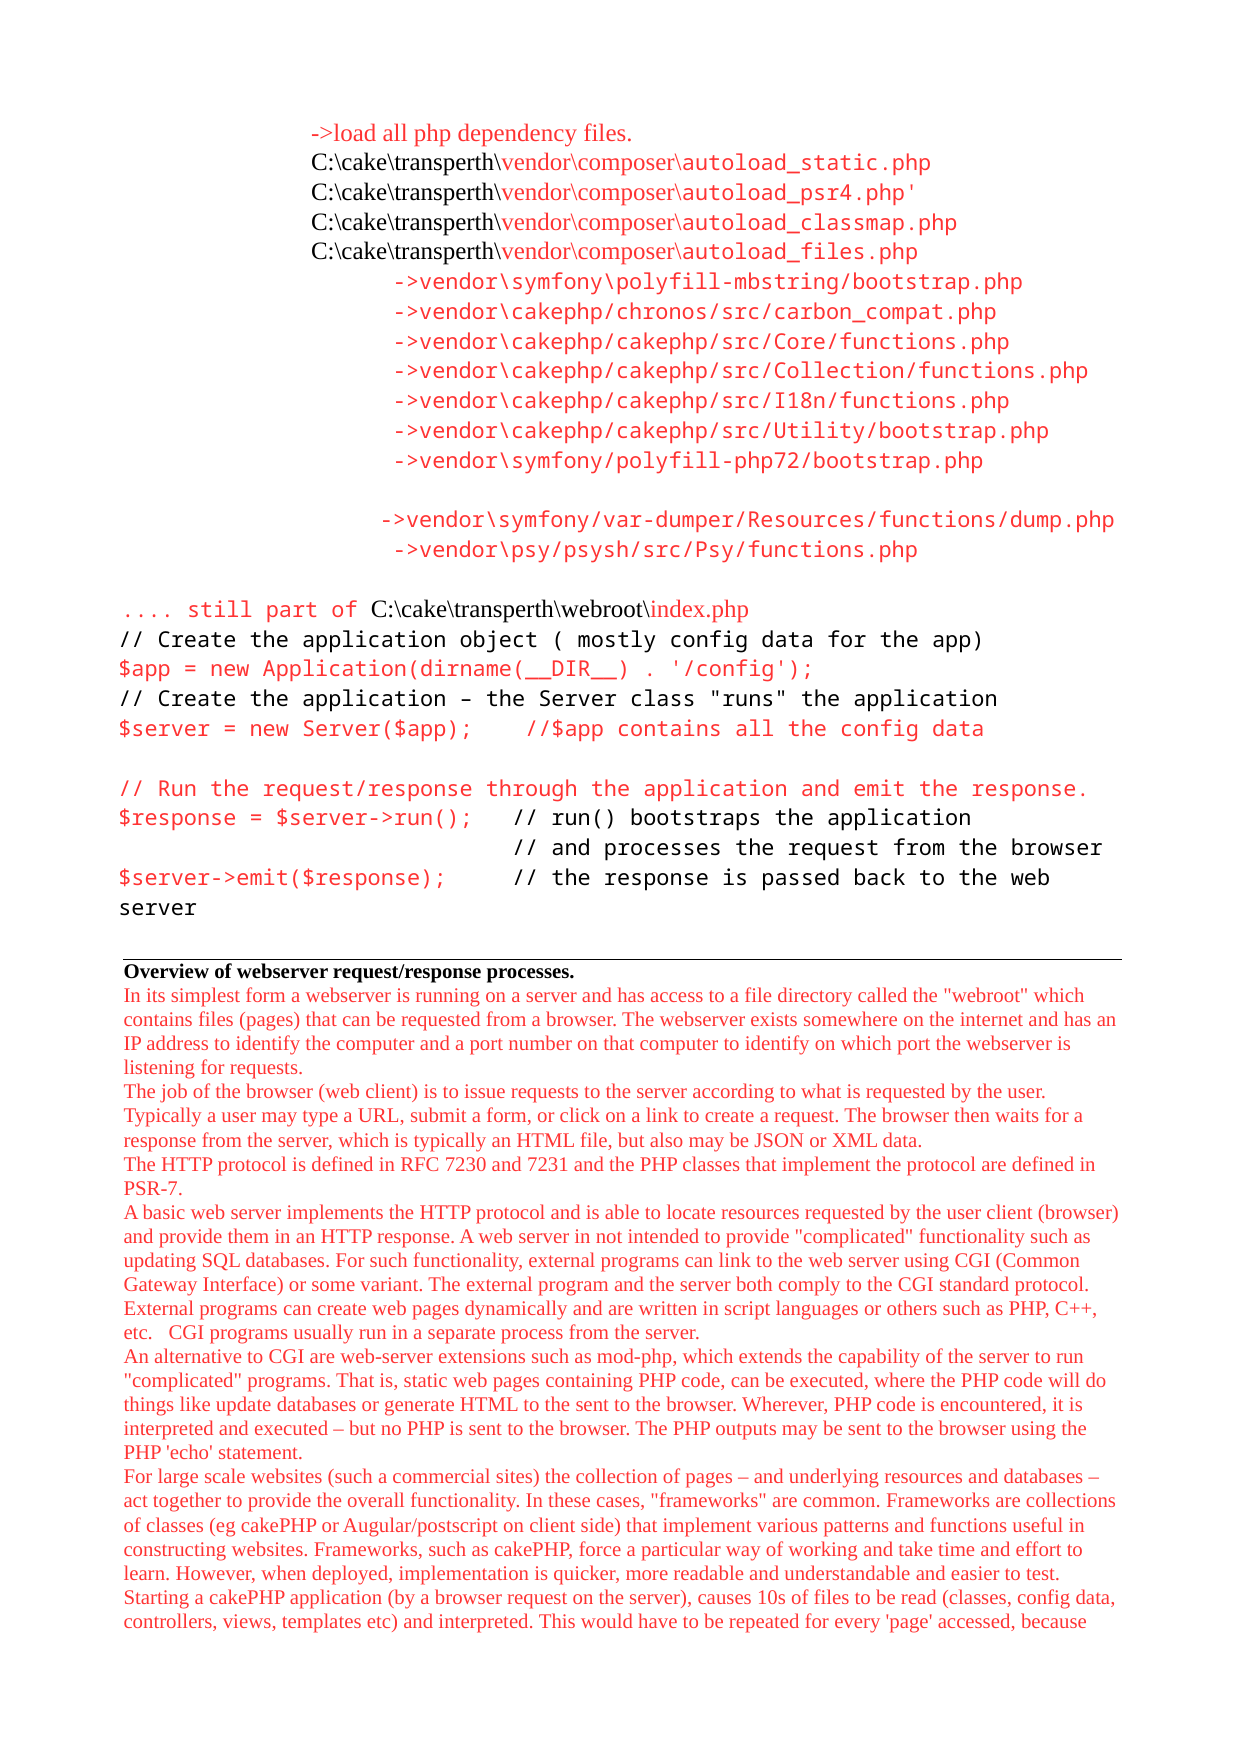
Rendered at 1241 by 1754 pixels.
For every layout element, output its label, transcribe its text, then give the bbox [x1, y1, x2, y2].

text C:\cake\transperth\vendor\composer\autoload_files.php [311, 236, 1122, 266]
text ->vendor\symfony\polyfill-mbstring/bootstrap.php ->vendor\cakephp/chronos/src/carbon_compat.php ->vendor\cakephp/cakephp/src/Core/functions.php ->vendor\cakephp/cakephp/src/Collection/functions.php ->vendor\cakephp/cakephp/src/I18n/functions.php ->vendor\cakephp/cakephp/src/Utility/bootstrap.php ->vendor\symfony/polyfill-php72/bootstrap.php ->vendor\symfony/var-dumper/Resources/functions/dump.php ->vendor\psy/psysh/src/Psy/functions.php [379, 266, 1122, 564]
text A basic web server implements the HTTP protocol and is able to locate resources requested by the user client (browser) and provide them in an HTTP response. A web server in not intended to provide "complicated" functionality such as updating SQL databases. For such functionality, external programs can link to the web server using CGI (Common Gateway Interface) or some variant. The external program and the server both comply to the CGI standard protocol. External programs can create web pages dynamically and are written in script languages or others such as PHP, C++, etc. CGI programs usually run in a separate process from the server. [123, 1200, 1122, 1344]
text ->load all php dependency files. [311, 118, 1122, 147]
text $response = $server->run(); // run() bootstraps the application [118, 802, 1122, 832]
text C:\cake\transperth\vendor\composer\autoload_static.php [311, 147, 1122, 177]
text .... still part of C:\cake\transperth\webroot\index.php [121, 594, 1122, 623]
text For large scale websites (such a commercial sites) the collection of pages – and underlying resources and databases – act together to provide the overall functionality. In these cases, "frameworks" are common. Frameworks are collections of classes (eg cakePHP or Augular/postscript on client side) that implement various patterns and functions useful in constructing websites. Frameworks, such as cakePHP, force a particular way of working and take time and effort to learn. However, when deployed, implementation is quicker, more readable and understandable and easier to test. [123, 1464, 1122, 1585]
text The job of the browser (web client) is to issue requests to the server according to what is requested by the user. Typically a user may type a URL, submit a form, or click on a link to create a request. The browser then waits for a response from the server, which is typically an HTML file, but also may be JSON or XML data. [123, 1079, 1122, 1152]
text $app = new Application(dirname(__DIR__) . '/config'); [118, 653, 1122, 683]
text In its simplest form a webserver is running on a server and has access to a file directory called the "webroot" which contains files (pages) that can be requested from a browser. The webserver exists somewhere on the internet and has an IP address to identify the computer and a port number on that computer to identify on which port the webserver is listening for requests. [123, 983, 1122, 1079]
text C:\cake\transperth\vendor\composer\autoload_classmap.php [311, 206, 1122, 236]
text C:\cake\transperth\vendor\composer\autoload_psr4.php' [311, 177, 1122, 206]
text Overview of webserver request/response processes. [123, 960, 1122, 983]
text // and processes the request from the browser $server->emit($response); // the response is passed back to the web server [118, 832, 1122, 921]
text // Run the request/response through the application and emit the response. [118, 743, 1122, 802]
text An alternative to CGI are web-server extensions such as mod-php, which extends the capability of the server to run "complicated" programs. That is, static web pages containing PHP code, can be executed, where the PHP code will do things like update databases or generate HTML to the sent to the browser. Wherever, PHP code is encountered, it is interpreted and executed – but no PHP is sent to the browser. The PHP outputs may be sent to the browser using the PHP 'echo' statement. [123, 1344, 1122, 1464]
text The HTTP protocol is defined in RFC 7230 and 7231 and the PHP classes that implement the protocol are defined in PSR-7. [123, 1152, 1122, 1200]
text // Create the application – the Server class "runs" the application $server = new Server($app); //$app contains all the config data [118, 683, 1122, 743]
text // Create the application object ( mostly config data for the app) [118, 623, 1122, 653]
text Starting a cakePHP application (by a browser request on the server), causes 10s of files to be read (classes, config data, controllers, views, templates etc) and interpreted. This would have to be repeated for every 'page' accessed, because [123, 1585, 1122, 1633]
